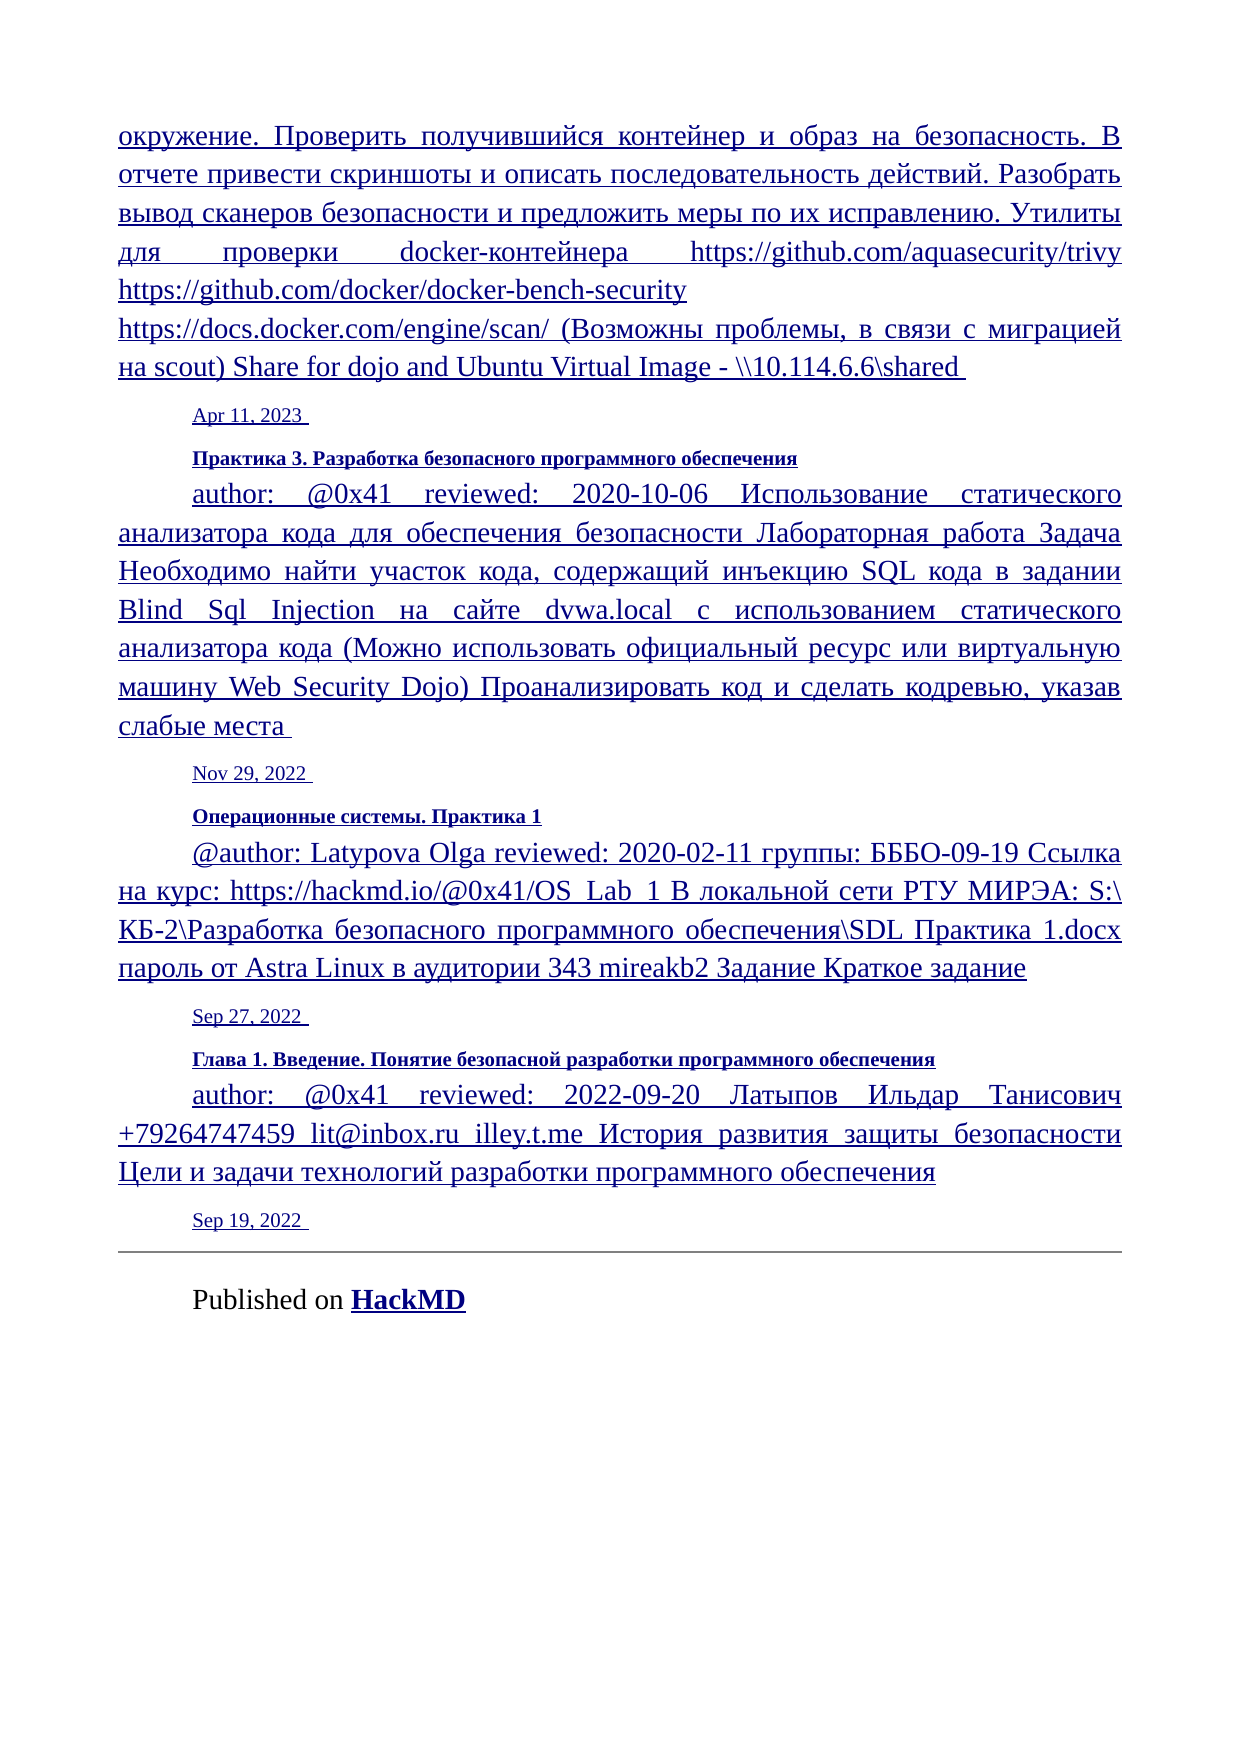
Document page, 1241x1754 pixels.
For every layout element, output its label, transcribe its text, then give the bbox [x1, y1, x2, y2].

text КБ-2\Разработка безопасного программного обеспечения\SDL Практика 1.docx [118, 904, 1122, 941]
text author: @0x41 reviewed: 2020-10-06 Использование статического анализатора кода для обеспечения безопасности Лабораторная работа Задача [118, 476, 1122, 544]
text Sep 19, 2022 [118, 1208, 1122, 1232]
text машину Web Security Dojo) Проанализировать код и сделать кодревью, указав [118, 661, 1122, 698]
text author: @0x41 reviewed: 2022-09-20 Латыпов Ильдар Танисович +79264747459 lit@inbox.ru illey.t.me История развития защиты безопасности [118, 1077, 1122, 1145]
text Sep 27, 2022 [118, 1003, 1122, 1028]
subtitle Практика 3. Разработка безопасного программного обеспечения [118, 446, 1122, 470]
text вывод сканеров безопасности и предложить меры по их исправлению. Утилиты [118, 187, 1122, 224]
text Цели и задачи технологий разработки программного обеспечения [118, 1147, 1122, 1188]
text Apr 11, 2023 [118, 402, 1122, 427]
text @author: Latypova Olga reviewed: 2020-02-11 группы: БББО-09-19 Ссылка на курс: https://hackmd.io/@0x41/OS_Lab_1 В локальной сети РТУ МИРЭА: S:\ [118, 835, 1122, 902]
text слабые места [118, 700, 1122, 741]
text Published on HackMD [118, 1282, 1122, 1316]
text окружение. Проверить получившийся контейнер и образ на безопасность. В [118, 118, 1122, 147]
text Blind Sql Injection на сайте dvwa.local с использованием статического [118, 584, 1122, 621]
text на scout) Share for dojo and Ubuntu Virtual Image - \\10.114.6.6\shared [118, 341, 1122, 383]
text для проверки docker-контейнера https://github.com/aquasecurity/trivy [118, 226, 1122, 263]
text Nov 29, 2022 [118, 761, 1122, 785]
subtitle Глава 1. Введение. Понятие безопасной разработки программного обеспечения [118, 1047, 1122, 1071]
text пароль от Astra Linux в аудитории 343 mireakb2 Задание Краткое задание [118, 943, 1122, 984]
text анализатора кода (Можно использовать официальный ресурс или виртуальную [118, 623, 1122, 660]
subtitle Операционные системы. Практика 1 [118, 804, 1122, 828]
text https://github.com/docker/docker-bench-security https://docs.docker.com/engine/scan/ (Возможны проблемы, в связи с миграцией [118, 264, 1122, 340]
text Необходимо найти участок кода, содержащий инъекцию SQL кода в задании [118, 546, 1122, 583]
text отчете привести скриншоты и описать последовательность действий. Разобрать [118, 149, 1122, 186]
